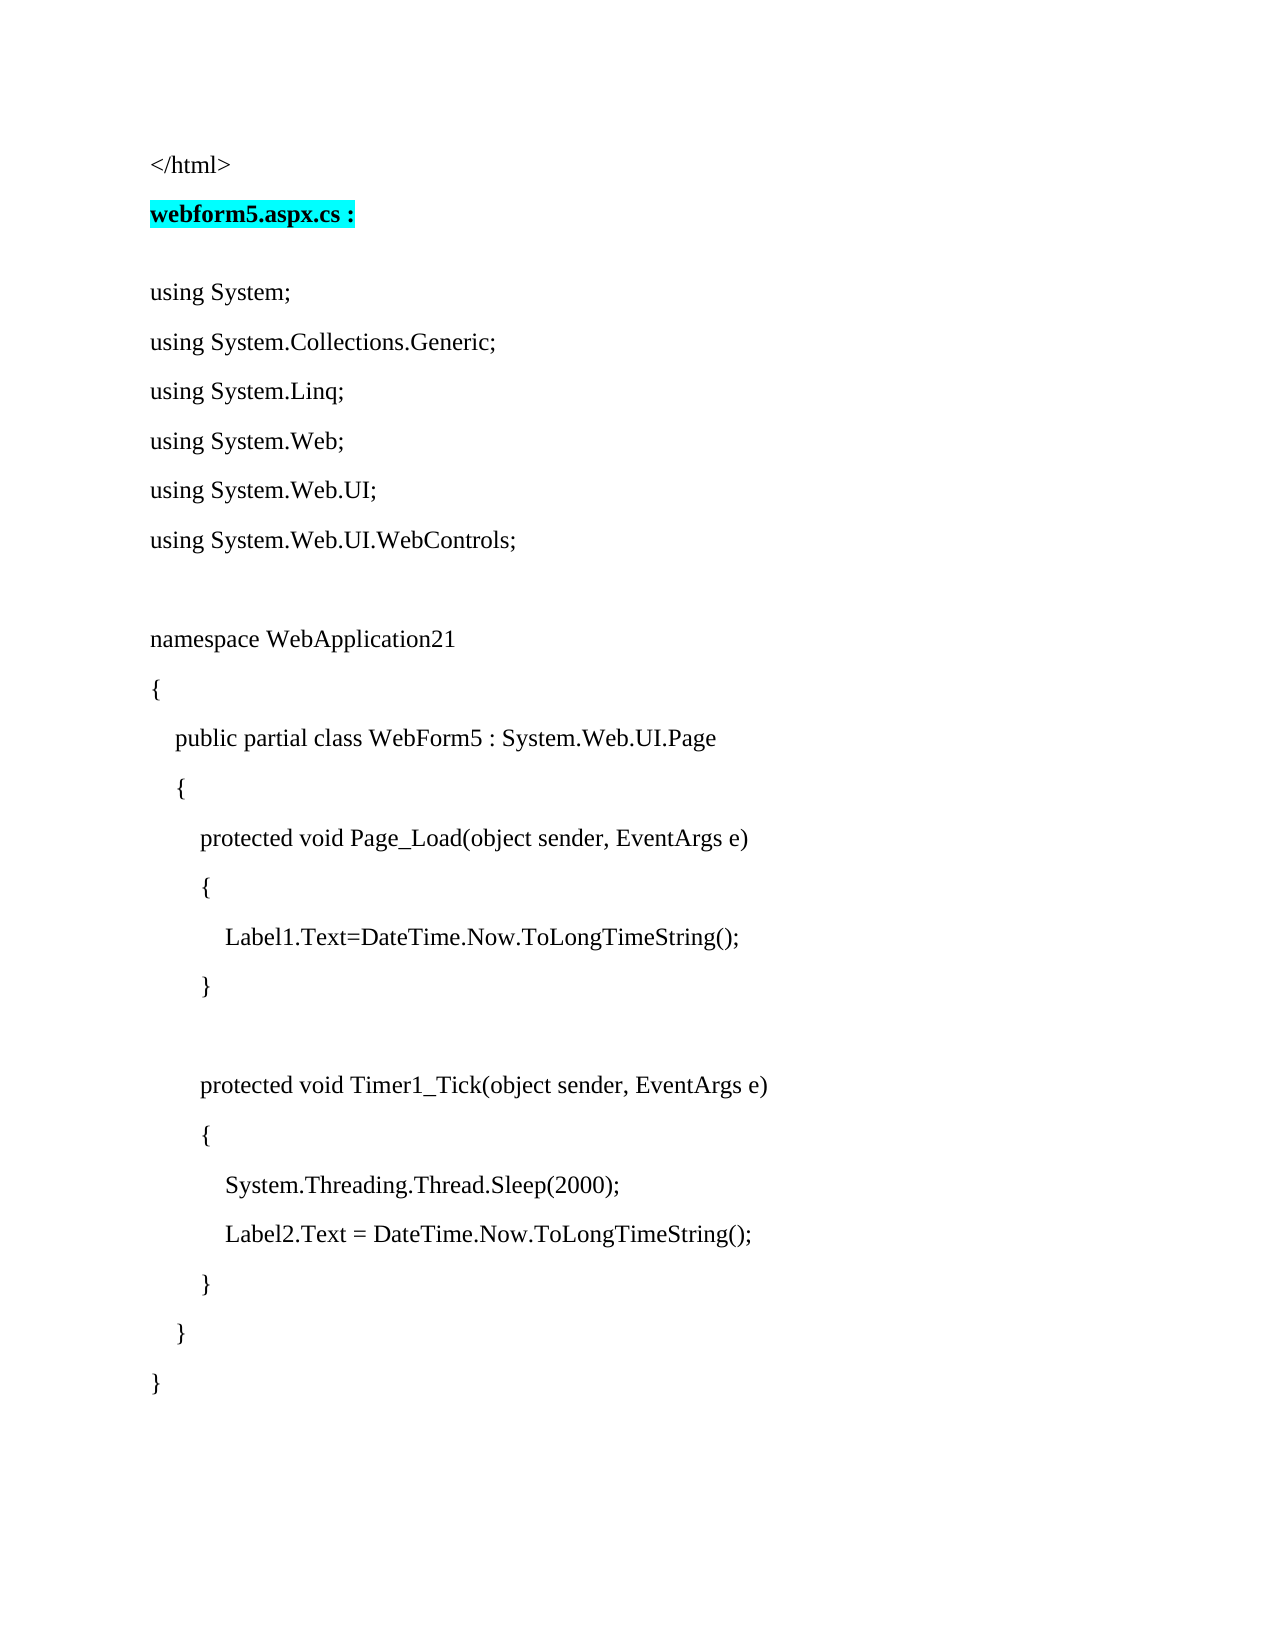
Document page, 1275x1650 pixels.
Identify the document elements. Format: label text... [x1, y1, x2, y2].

text System.Threading.Thread.Sleep(2000); [150, 1170, 1125, 1198]
text } [150, 1318, 1125, 1347]
text [150, 1467, 1125, 1496]
text } [150, 1368, 1125, 1397]
text protected void Page_Load(object sender, EventArgs e) [150, 823, 1125, 851]
text using System.Linq; [150, 376, 1125, 405]
text public partial class WebForm5 : System.Web.UI.Page [150, 723, 1125, 752]
text </html> [150, 150, 1125, 179]
text Label2.Text = DateTime.Now.ToLongTimeString(); [150, 1219, 1125, 1248]
text Label1.Text=DateTime.Now.ToLongTimeString(); [150, 922, 1125, 951]
text namespace WebApplication21 [150, 624, 1125, 653]
text using System; [150, 277, 1125, 306]
text } [150, 971, 1125, 1000]
text using System.Collections.Generic; [150, 327, 1125, 356]
text using System.Web.UI; [150, 476, 1125, 504]
text { [150, 674, 1125, 703]
text using System.Web; [150, 426, 1125, 455]
text webform5.aspx.cs : [150, 199, 1125, 256]
text { [150, 872, 1125, 901]
text } [150, 1269, 1125, 1298]
text using System.Web.UI.WebControls; [150, 525, 1125, 554]
text { [150, 1120, 1125, 1149]
text protected void Timer1_Tick(object sender, EventArgs e) [150, 1071, 1125, 1099]
text { [150, 773, 1125, 802]
